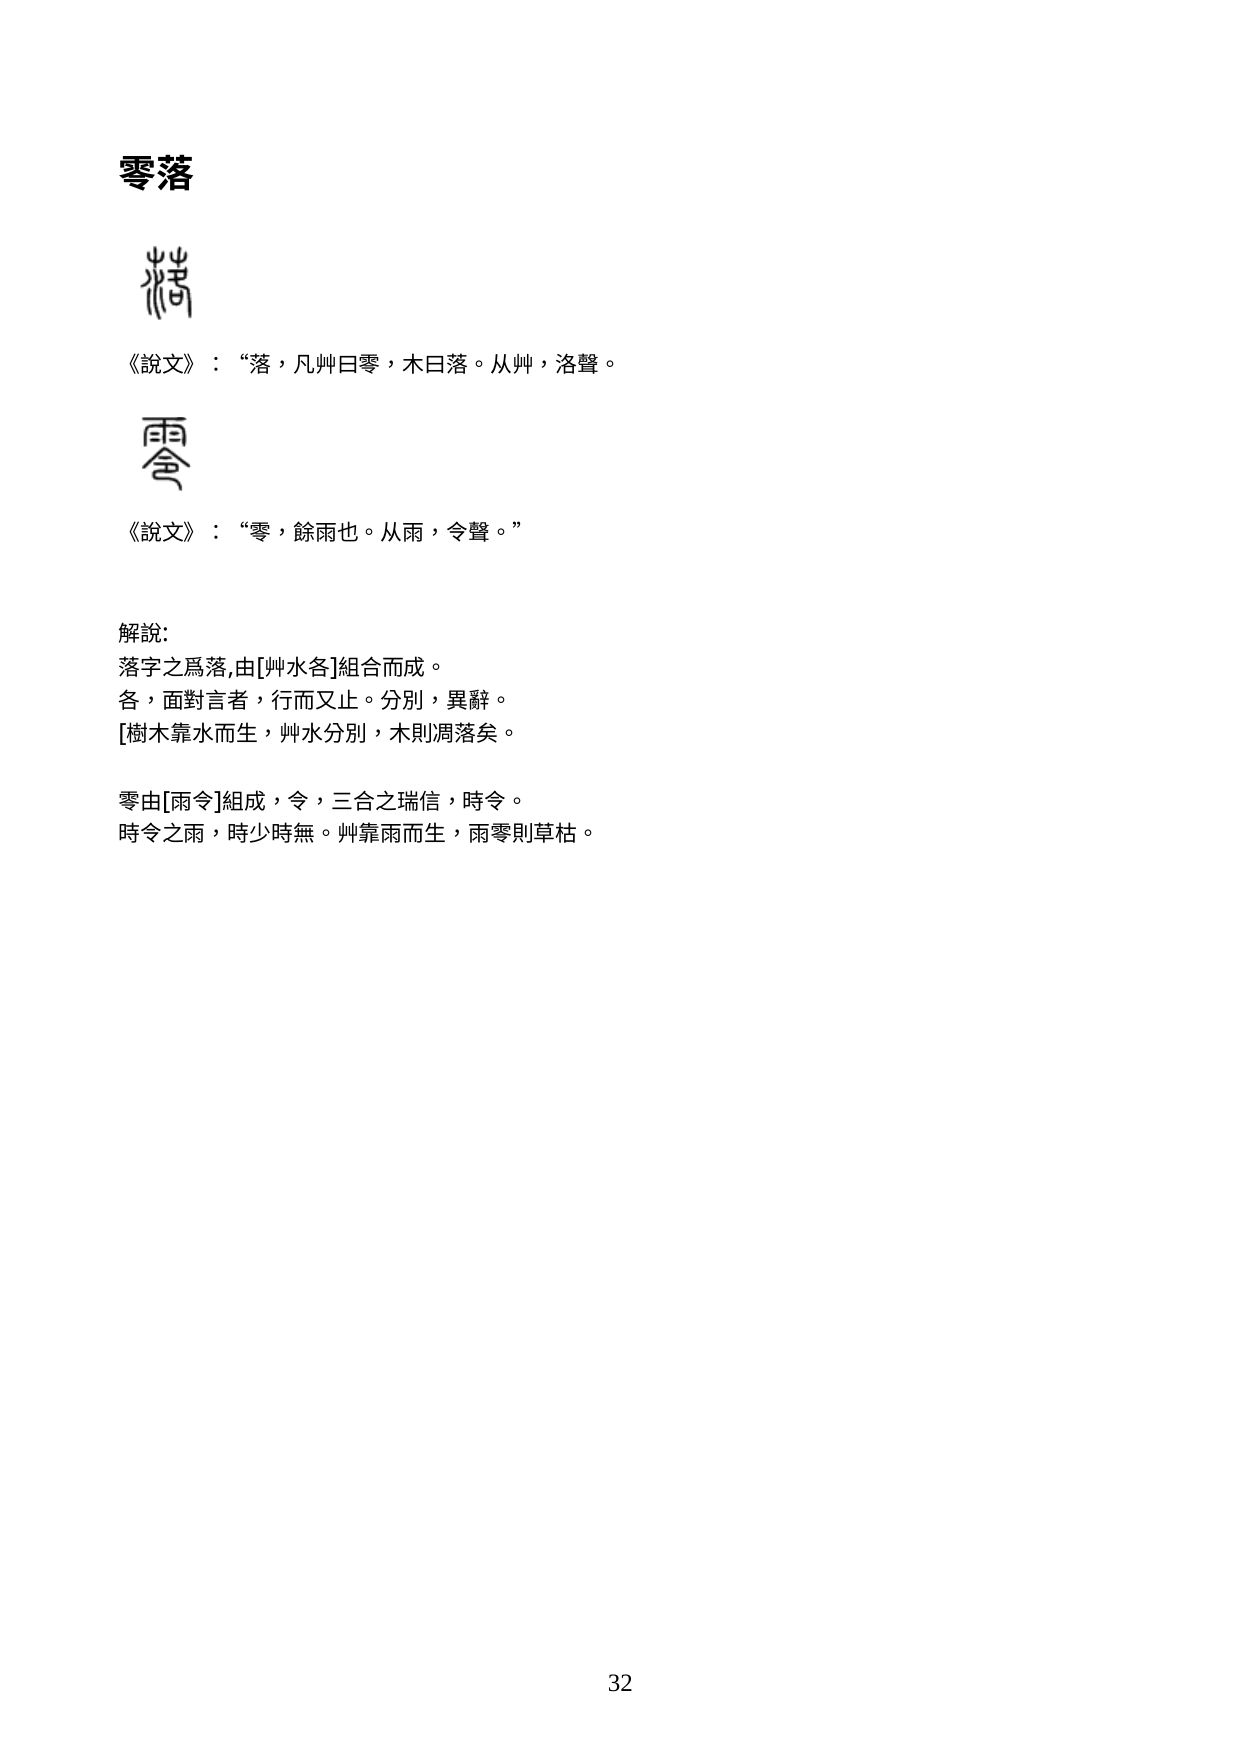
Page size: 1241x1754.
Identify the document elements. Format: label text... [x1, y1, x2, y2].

text 解說: [118, 614, 1122, 648]
text 《說文》：“落，凡艸曰零，木曰落。从艸，洛聲。 [118, 347, 1122, 378]
text 《說文》：“零，餘雨也。从雨，令聲。” [118, 515, 1122, 546]
text [樹木靠水而生，艸水分別，木則凋落矣。 [118, 714, 1122, 748]
subtitle 零落 [118, 143, 1122, 198]
text 落字之爲落,由[艸水各]組合而成。 [118, 648, 1122, 683]
text 各，面對言者，行而又止。分別，異辭。 [118, 683, 1122, 714]
picture [125, 417, 206, 494]
picture [125, 246, 206, 323]
text 零由[雨令]組成，令，三合之瑞信，時令。 [118, 782, 1122, 816]
text 時令之雨，時少時無。艸靠雨而生，雨零則草枯。 [118, 816, 1122, 848]
